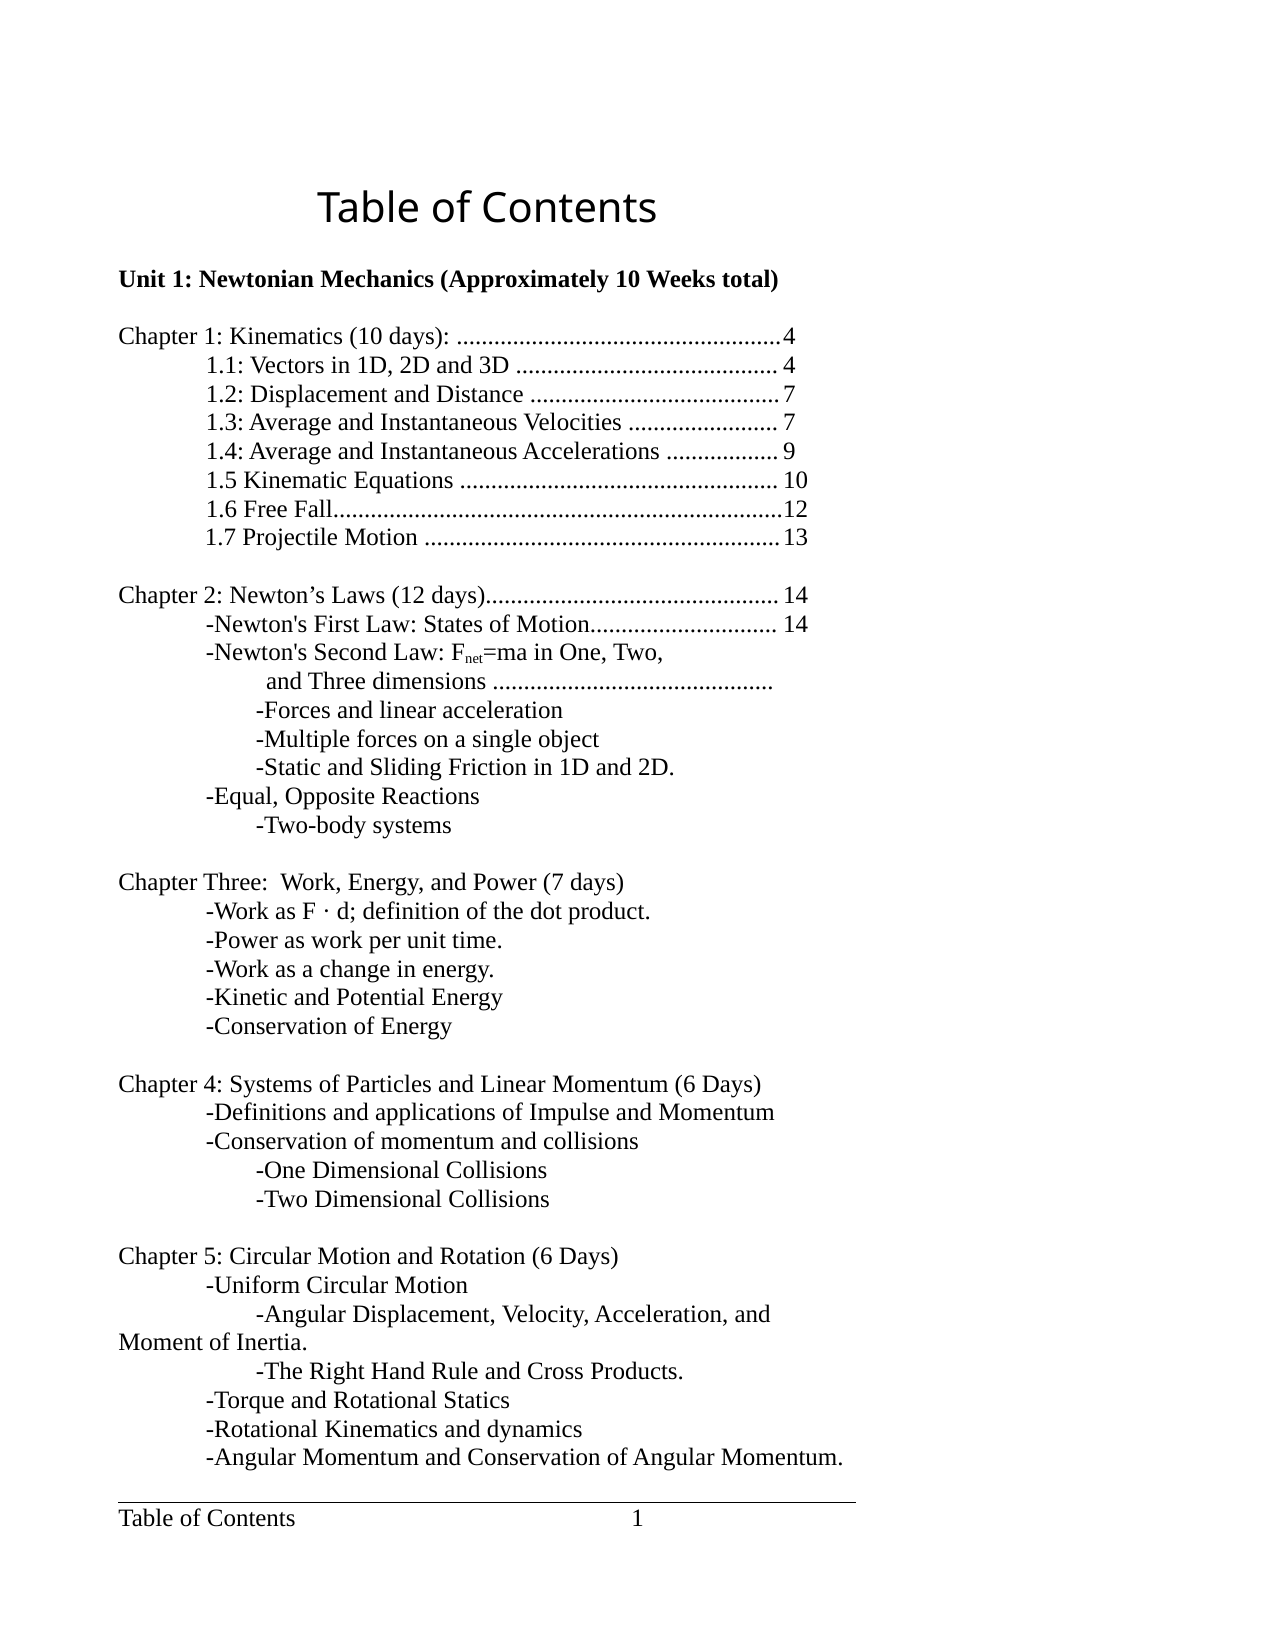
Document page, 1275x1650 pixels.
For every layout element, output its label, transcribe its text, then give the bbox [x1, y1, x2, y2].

text -Torque and Rotational Statics [118, 1385, 856, 1414]
text -Work as a change in energy. [118, 954, 856, 982]
text 1.5 Kinematic Equations ................................................... 10 [118, 465, 856, 494]
text -Forces and linear acceleration [118, 695, 856, 724]
text -Kinetic and Potential Energy [118, 982, 856, 1011]
text -Rotational Kinematics and dynamics [118, 1414, 856, 1442]
text Chapter 1: Kinematics (10 days): .................................................... 4 [118, 321, 856, 350]
text -Static and Sliding Friction in 1D and 2D. [118, 752, 856, 781]
text -Newton's First Law: States of Motion.............................. 14 [118, 609, 856, 637]
text and Three dimensions ............................................. [118, 666, 856, 695]
text -Conservation of momentum and collisions [118, 1126, 856, 1155]
text -Angular Momentum and Conservation of Angular Momentum. [118, 1442, 856, 1471]
text -The Right Hand Rule and Cross Products. [118, 1356, 856, 1385]
text -Uniform Circular Motion [118, 1270, 856, 1299]
text Chapter 2: Newton’s Laws (12 days)............................................... 14 [118, 580, 856, 609]
text -Angular Displacement, Velocity, Acceleration, and Moment of Inertia. [118, 1299, 856, 1356]
text Table of Contents [118, 178, 856, 235]
text -Power as work per unit time. [118, 925, 856, 954]
text Unit 1: Newtonian Mechanics (Approximately 10 Weeks total) [118, 264, 856, 292]
text 1.3: Average and Instantaneous Velocities ........................ 7 [118, 407, 856, 436]
text Chapter Three: Work, Energy, and Power (7 days) [118, 867, 856, 896]
text 1.7 Projectile Motion ......................................................... 13 [118, 522, 856, 551]
text -Multiple forces on a single object [118, 724, 856, 752]
text 1.2: Displacement and Distance ........................................ 7 [118, 379, 856, 407]
text 1.4: Average and Instantaneous Accelerations .................. 9 [118, 436, 856, 465]
text -One Dimensional Collisions [118, 1155, 856, 1184]
text 1.6 Free Fall........................................................................ 12 [118, 494, 856, 522]
text 1.1: Vectors in 1D, 2D and 3D .......................................... 4 [118, 350, 856, 379]
text -Equal, Opposite Reactions [118, 781, 856, 810]
text -Definitions and applications of Impulse and Momentum [118, 1097, 856, 1126]
text -Two Dimensional Collisions [118, 1184, 856, 1212]
text -Two-body systems [118, 810, 856, 839]
text -Newton's Second Law: Fnet=ma in One, Two, [118, 637, 856, 666]
text -Work as F · d; definition of the dot product. [118, 896, 856, 925]
text Chapter 4: Systems of Particles and Linear Momentum (6 Days) [118, 1069, 856, 1097]
text Chapter 5: Circular Motion and Rotation (6 Days) [118, 1241, 856, 1270]
text -Conservation of Energy [118, 1011, 856, 1040]
